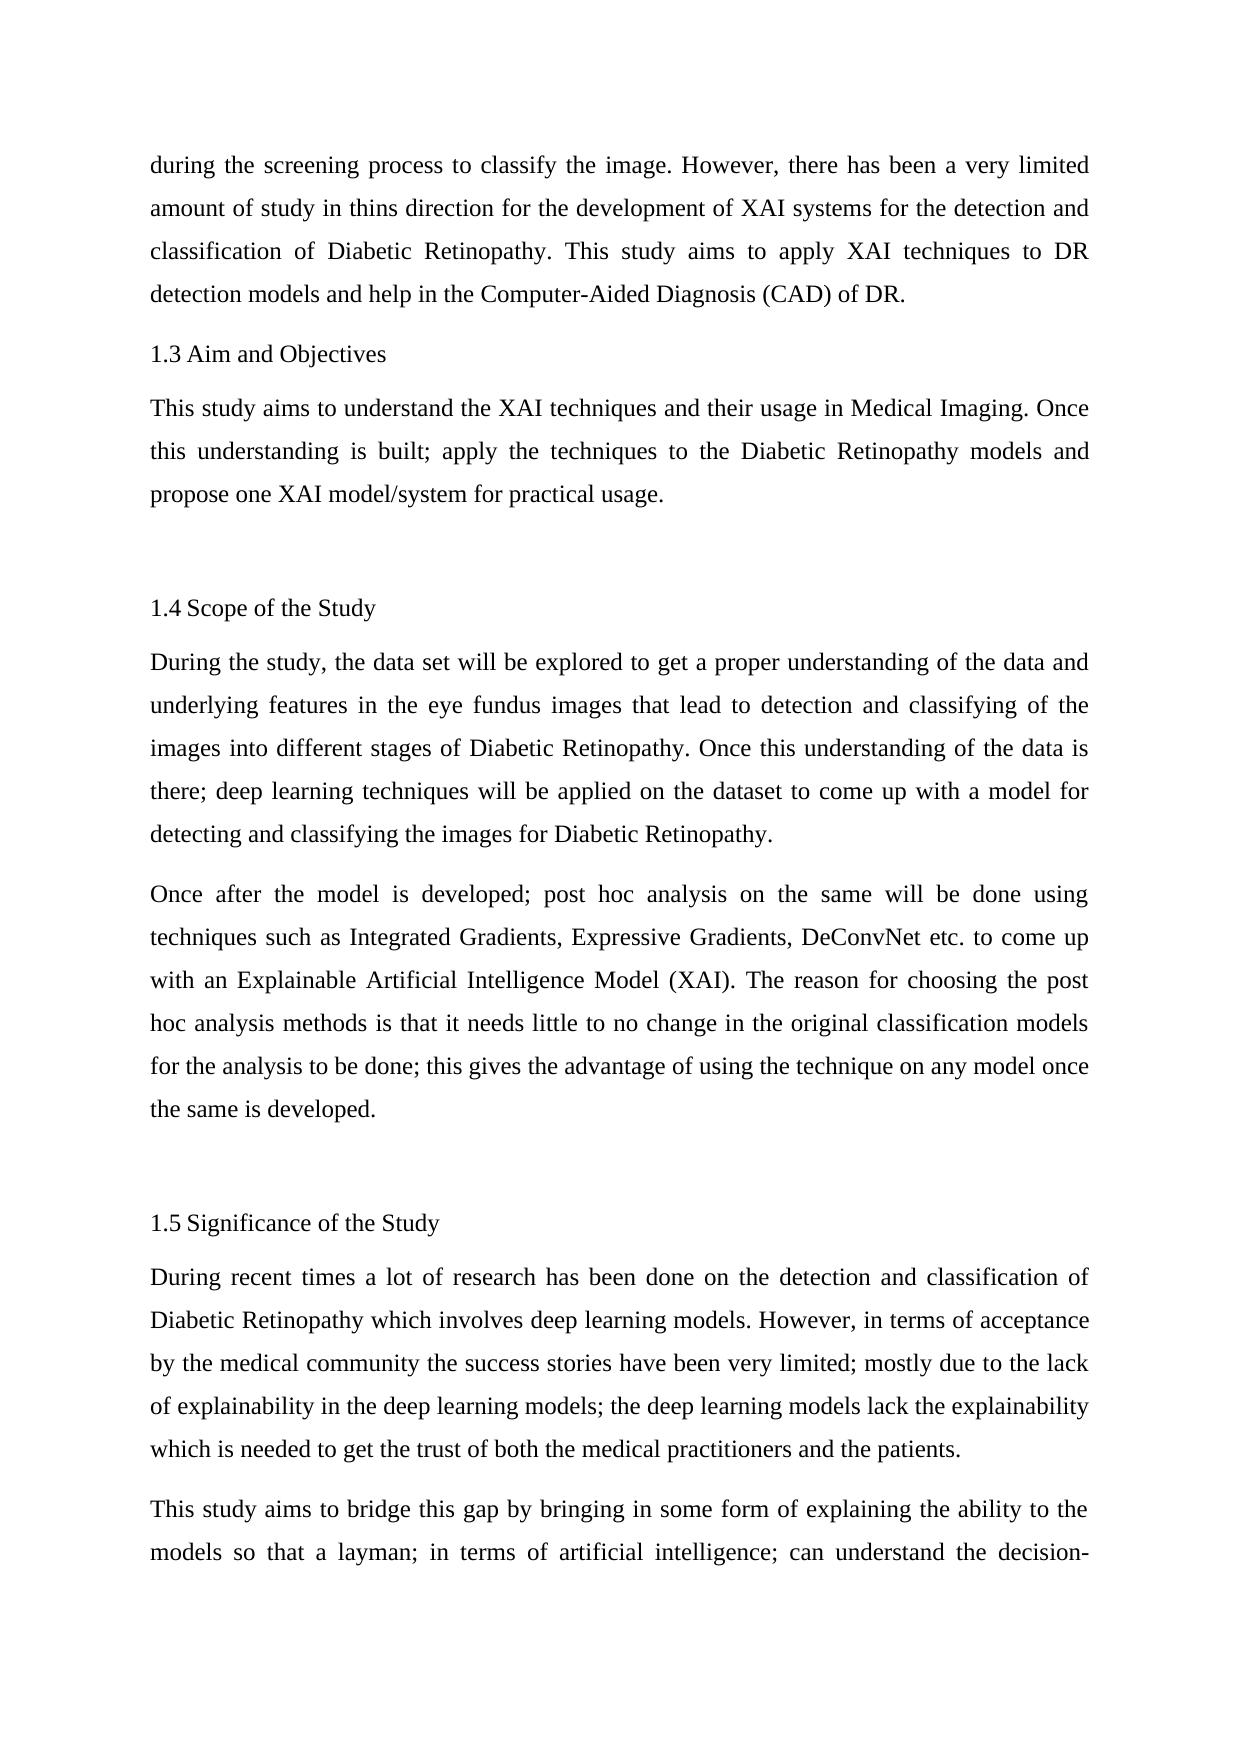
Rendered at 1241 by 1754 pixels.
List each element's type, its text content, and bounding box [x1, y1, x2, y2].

text This study aims to understand the XAI techniques and their usage in Medical Imaging. Once this understanding is built; apply the techniques to the Diabetic Retinopathy models and propose one XAI model/system for practical usage. [150, 393, 1090, 508]
text Once after the model is developed; post hoc analysis on the same will be done using techniques such as Integrated Gradients, Expressive Gradients, DeConvNet etc. to come up with an Explainable Artificial Intelligence Model (XAI). The reason for choosing the post hoc analysis methods is that it needs little to no change in the original classification models for the analysis to be done; this gives the advantage of using the technique on any model once the same is developed. [150, 879, 1090, 1123]
text During the study, the data set will be explored to get a proper understanding of the data and underlying features in the eye fundus images that lead to detection and classifying of the images into different stages of Diabetic Retinopathy. Once this understanding of the data is there; deep learning techniques will be applied on the dataset to come up with a model for detecting and classifying the images for Diabetic Retinopathy. [150, 647, 1090, 848]
text This study aims to bridge this gap by bringing in some form of explaining the ability to the models so that a layman; in terms of artificial intelligence; can understand the decision- [150, 1494, 1090, 1566]
text 1.3 Aim and Objectives [150, 339, 1090, 368]
text 1.4 Scope of the Study [150, 593, 1090, 622]
text during the screening process to classify the image. However, there has been a very limited amount of study in thins direction for the development of XAI systems for the detection and classification of Diabetic Retinopathy. This study aims to apply XAI techniques to DR detection models and help in the Computer-Aided Diagnosis (CAD) of DR. [150, 150, 1090, 308]
text 1.5 Significance of the Study [150, 1208, 1090, 1237]
text During recent times a lot of research has been done on the detection and classification of Diabetic Retinopathy which involves deep learning models. However, in terms of acceptance by the medical community the success stories have been very limited; mostly due to the lack of explainability in the deep learning models; the deep learning models lack the explainability which is needed to get the trust of both the medical practitioners and the patients. [150, 1262, 1090, 1463]
